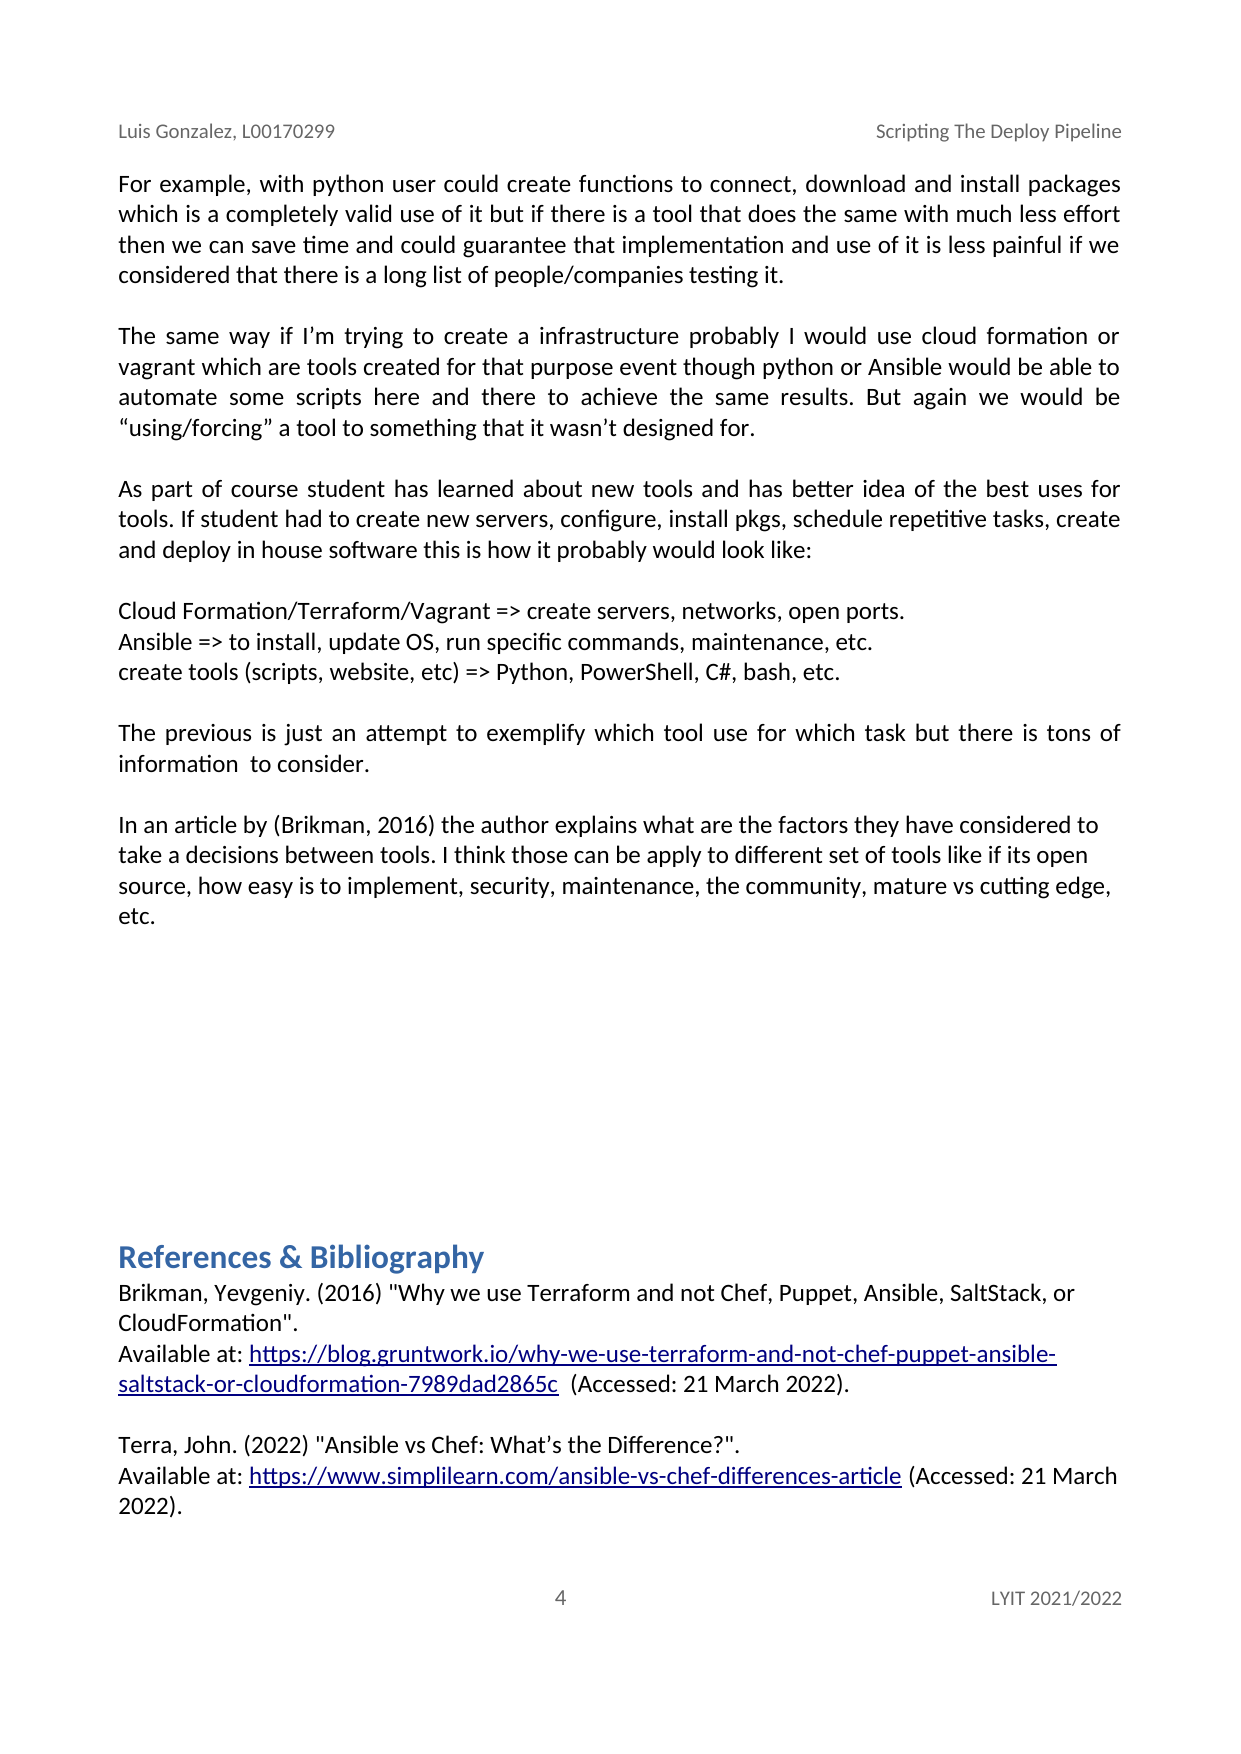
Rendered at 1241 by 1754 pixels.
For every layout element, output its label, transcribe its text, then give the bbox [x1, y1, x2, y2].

text The same way if I’m trying to create a infrastructure probably I would use cloud formation or vagrant which are tools created for that purpose event though python or Ansible would be able to automate some scripts here and there to achieve the same results. But again we would be “using/forcing” a tool to something that it wasn’t designed for. [118, 321, 1122, 443]
text Brikman, Yevgeniy. (2016) "Why we use Terraform and not Chef, Puppet, Ansible, SaltStack, or CloudFormation". [118, 1277, 1122, 1338]
text Available at: https://blog.gruntwork.io/why-we-use-terraform-and-not-chef-puppet-ansible-saltstack-or-cloudformation-7989dad2865c (Accessed: 21 March 2022). [118, 1338, 1122, 1399]
text As part of course student has learned about new tools and has better idea of the best uses for tools. If student had to create new servers, configure, install pkgs, schedule repetitive tasks, create and deploy in house software this is how it probably would look like: [118, 473, 1122, 565]
text The previous is just an attempt to exemplify which tool use for which task but there is tons of information to consider. [118, 717, 1122, 778]
text Terra, John. (2022) "Ansible vs Chef: What’s the Difference?". [118, 1429, 1122, 1460]
text Ansible => to install, update OS, run specific commands, maintenance, etc. [118, 626, 1122, 656]
text Available at: https://www.simplilearn.com/ansible-vs-chef-differences-article (Accessed: 21 March 2022). [118, 1460, 1122, 1521]
text For example, with python user could create functions to connect, download and install packages which is a completely valid use of it but if there is a tool that does the same with much less effort then we can save time and could guarantee that implementation and use of it is less painful if we considered that there is a long list of people/companies testing it. [118, 168, 1122, 290]
text Cloud Formation/Terraform/Vagrant => create servers, networks, open ports. [118, 595, 1122, 626]
text In an article by (Brikman, 2016) the author explains what are the factors they have considered to take a decisions between tools. I think those can be apply to different set of tools like if its open source, how easy is to implement, security, maintenance, the community, mature vs cutting edge, etc. [118, 809, 1122, 931]
text create tools (scripts, website, etc) => Python, PowerShell, C#, bash, etc. [118, 656, 1122, 687]
text References & Bibliography [118, 1236, 1122, 1277]
